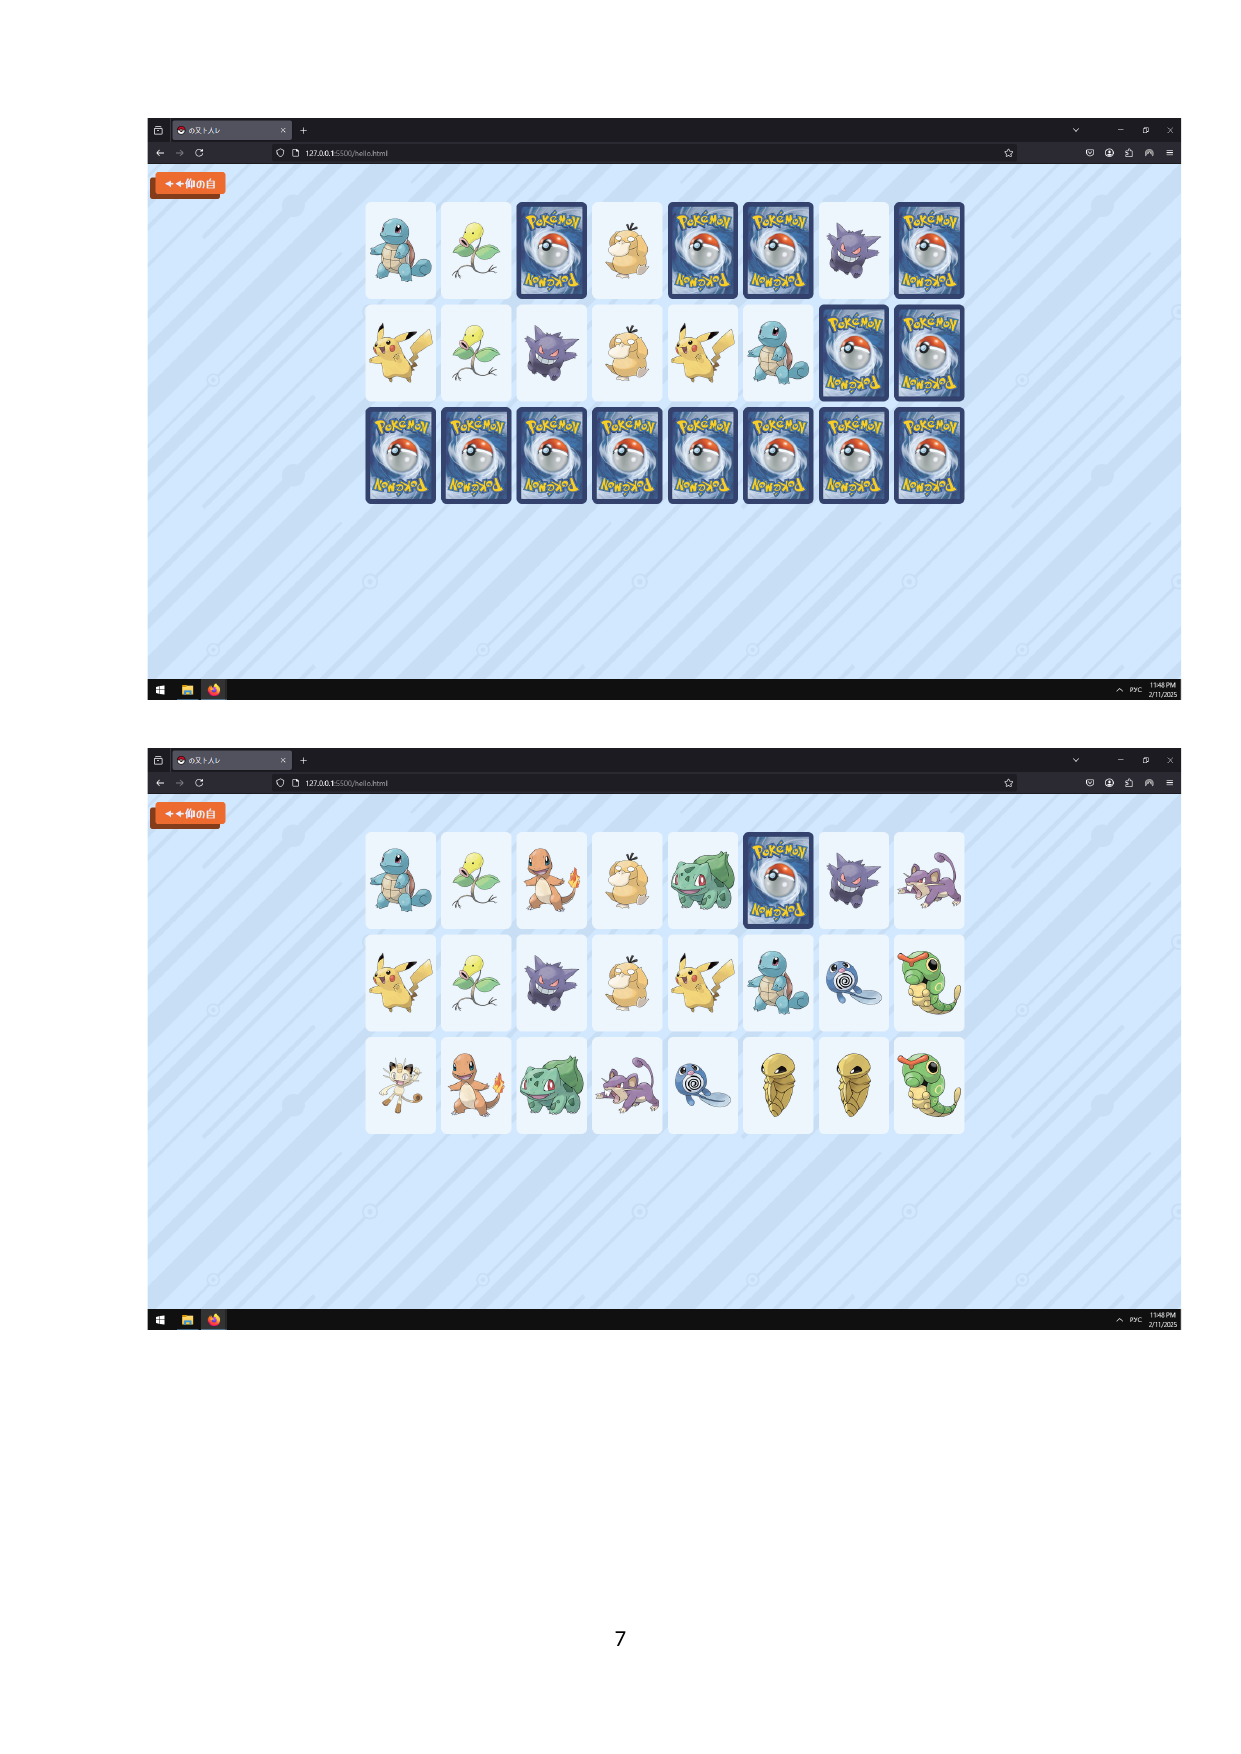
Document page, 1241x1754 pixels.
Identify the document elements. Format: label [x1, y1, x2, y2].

picture [147, 118, 1182, 700]
picture [147, 748, 1182, 1330]
